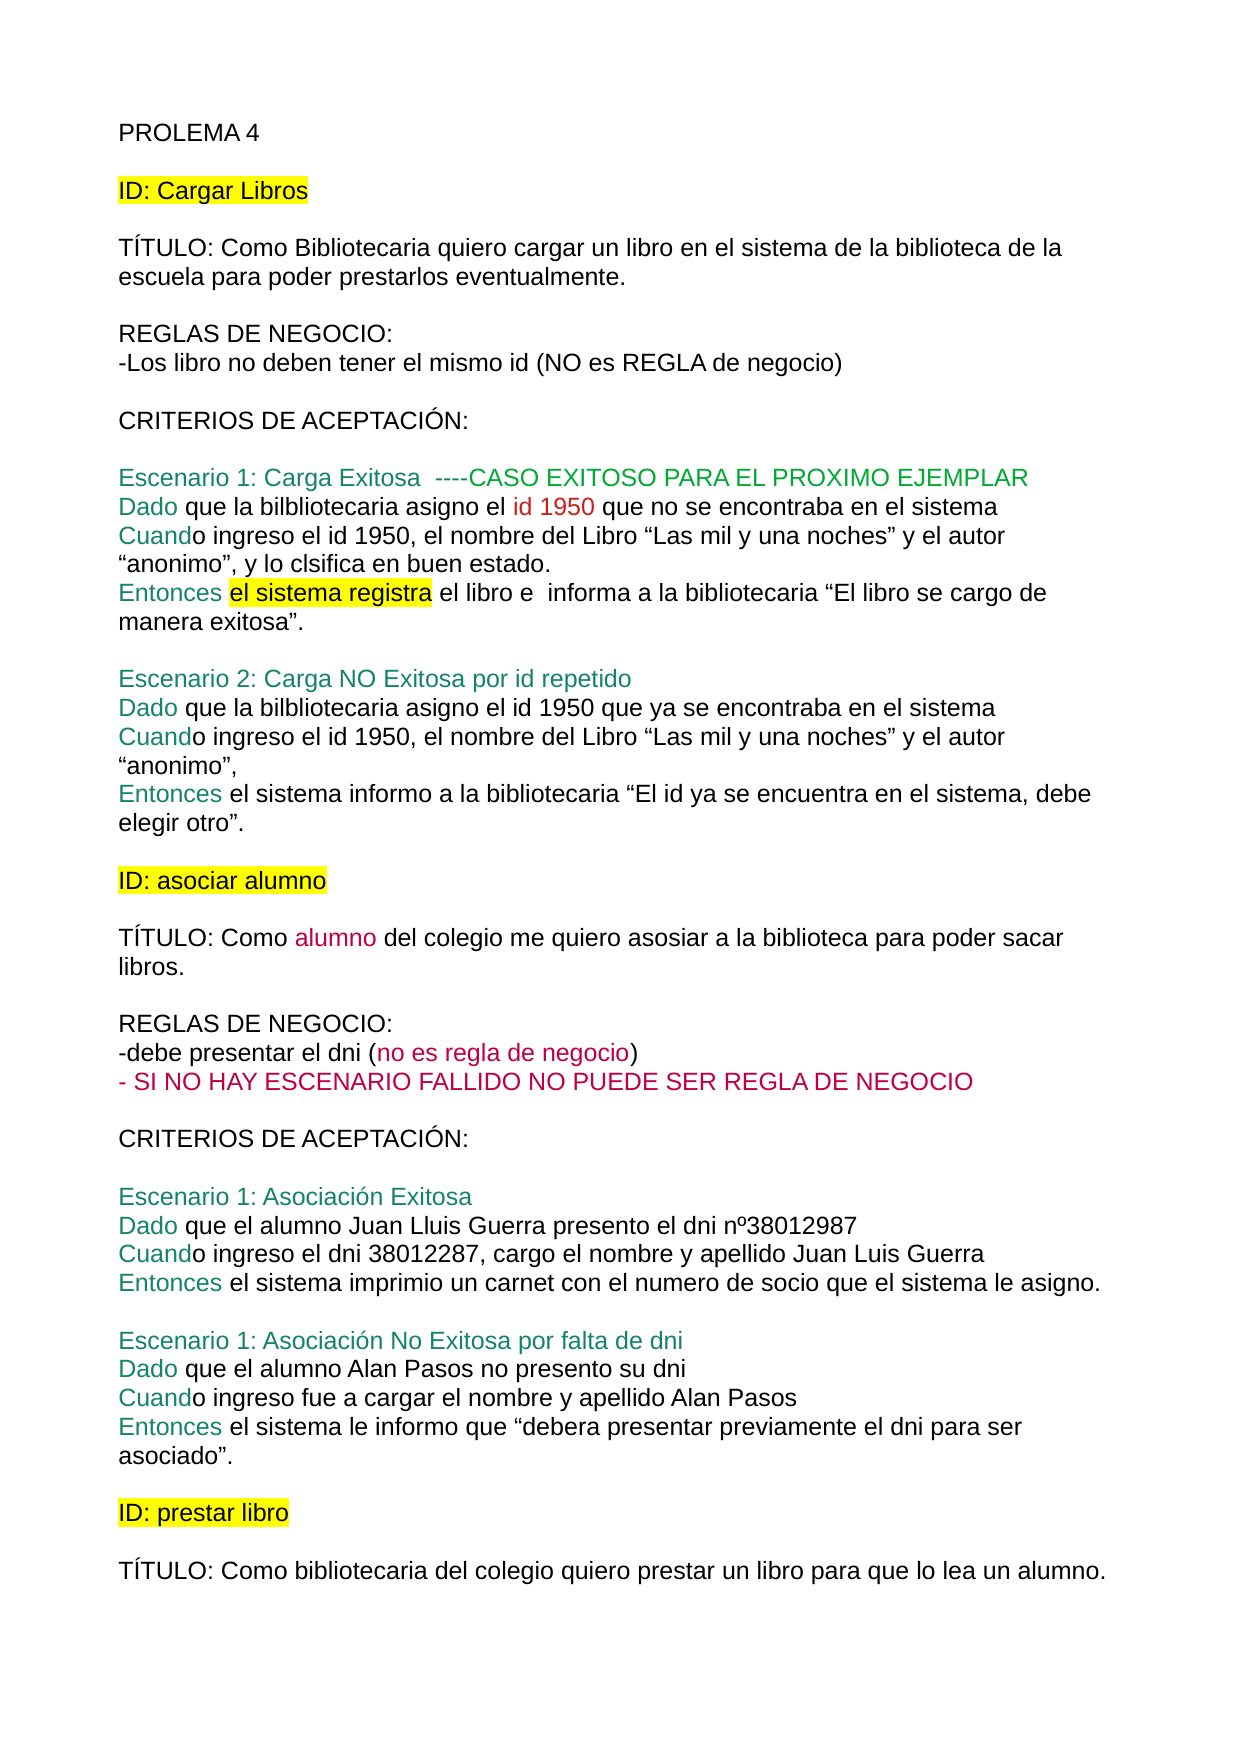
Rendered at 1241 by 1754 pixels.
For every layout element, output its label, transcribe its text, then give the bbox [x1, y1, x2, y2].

text Dado que el alumno Juan Lluis Guerra presento el dni nº38012987 [118, 1211, 1122, 1239]
text TÍTULO: Como Bibliotecaria quiero cargar un libro en el sistema de la biblioteca de la escuela para poder prestarlos eventualmente. [118, 233, 1122, 291]
text ID: Cargar Libros [118, 176, 1122, 204]
text REGLAS DE NEGOCIO: [118, 319, 1122, 348]
text ID: prestar libro [118, 1498, 1122, 1527]
text -Los libro no deben tener el mismo id (NO es REGLA de negocio) [118, 348, 1122, 377]
text Dado que el alumno Alan Pasos no presento su dni [118, 1354, 1122, 1383]
text CRITERIOS DE ACEPTACIÓN: [118, 406, 1122, 434]
text -debe presentar el dni (no es regla de negocio) [118, 1038, 1122, 1067]
text Escenario 2: Carga NO Exitosa por id repetido [118, 664, 1122, 693]
text Dado que la bilbliotecaria asigno el id 1950 que ya se encontraba en el sistema [118, 693, 1122, 722]
text Escenario 1: Carga Exitosa ----CASO EXITOSO PARA EL PROXIMO EJEMPLAR [118, 463, 1122, 492]
text Entonces el sistema le informo que “debera presentar previamente el dni para ser asociado”. [118, 1412, 1122, 1469]
text PROLEMA 4 [118, 118, 1122, 147]
text Cuando ingreso el id 1950, el nombre del Libro “Las mil y una noches” y el autor “anonimo”, [118, 722, 1122, 779]
text - SI NO HAY ESCENARIO FALLIDO NO PUEDE SER REGLA DE NEGOCIO [118, 1067, 1122, 1096]
text REGLAS DE NEGOCIO: [118, 1009, 1122, 1038]
text ID: asociar alumno [118, 866, 1122, 894]
text CRITERIOS DE ACEPTACIÓN: [118, 1124, 1122, 1153]
text Entonces el sistema registra el libro e informa a la bibliotecaria “El libro se cargo de manera exitosa”. [118, 578, 1122, 636]
text TÍTULO: Como bibliotecaria del colegio quiero prestar un libro para que lo lea un alumno. [118, 1556, 1122, 1584]
text Dado que la bilbliotecaria asigno el id 1950 que no se encontraba en el sistema [118, 492, 1122, 521]
text Cuando ingreso el id 1950, el nombre del Libro “Las mil y una noches” y el autor “anonimo”, y lo clsifica en buen estado. [118, 521, 1122, 578]
text Cuando ingreso fue a cargar el nombre y apellido Alan Pasos [118, 1383, 1122, 1412]
text Escenario 1: Asociación No Exitosa por falta de dni [118, 1326, 1122, 1354]
text Cuando ingreso el dni 38012287, cargo el nombre y apellido Juan Luis Guerra [118, 1239, 1122, 1268]
text Entonces el sistema imprimio un carnet con el numero de socio que el sistema le asigno. [118, 1268, 1122, 1297]
text Entonces el sistema informo a la bibliotecaria “El id ya se encuentra en el sistema, debe elegir otro”. [118, 779, 1122, 837]
text Escenario 1: Asociación Exitosa [118, 1182, 1122, 1211]
text TÍTULO: Como alumno del colegio me quiero asosiar a la biblioteca para poder sacar libros. [118, 923, 1122, 981]
